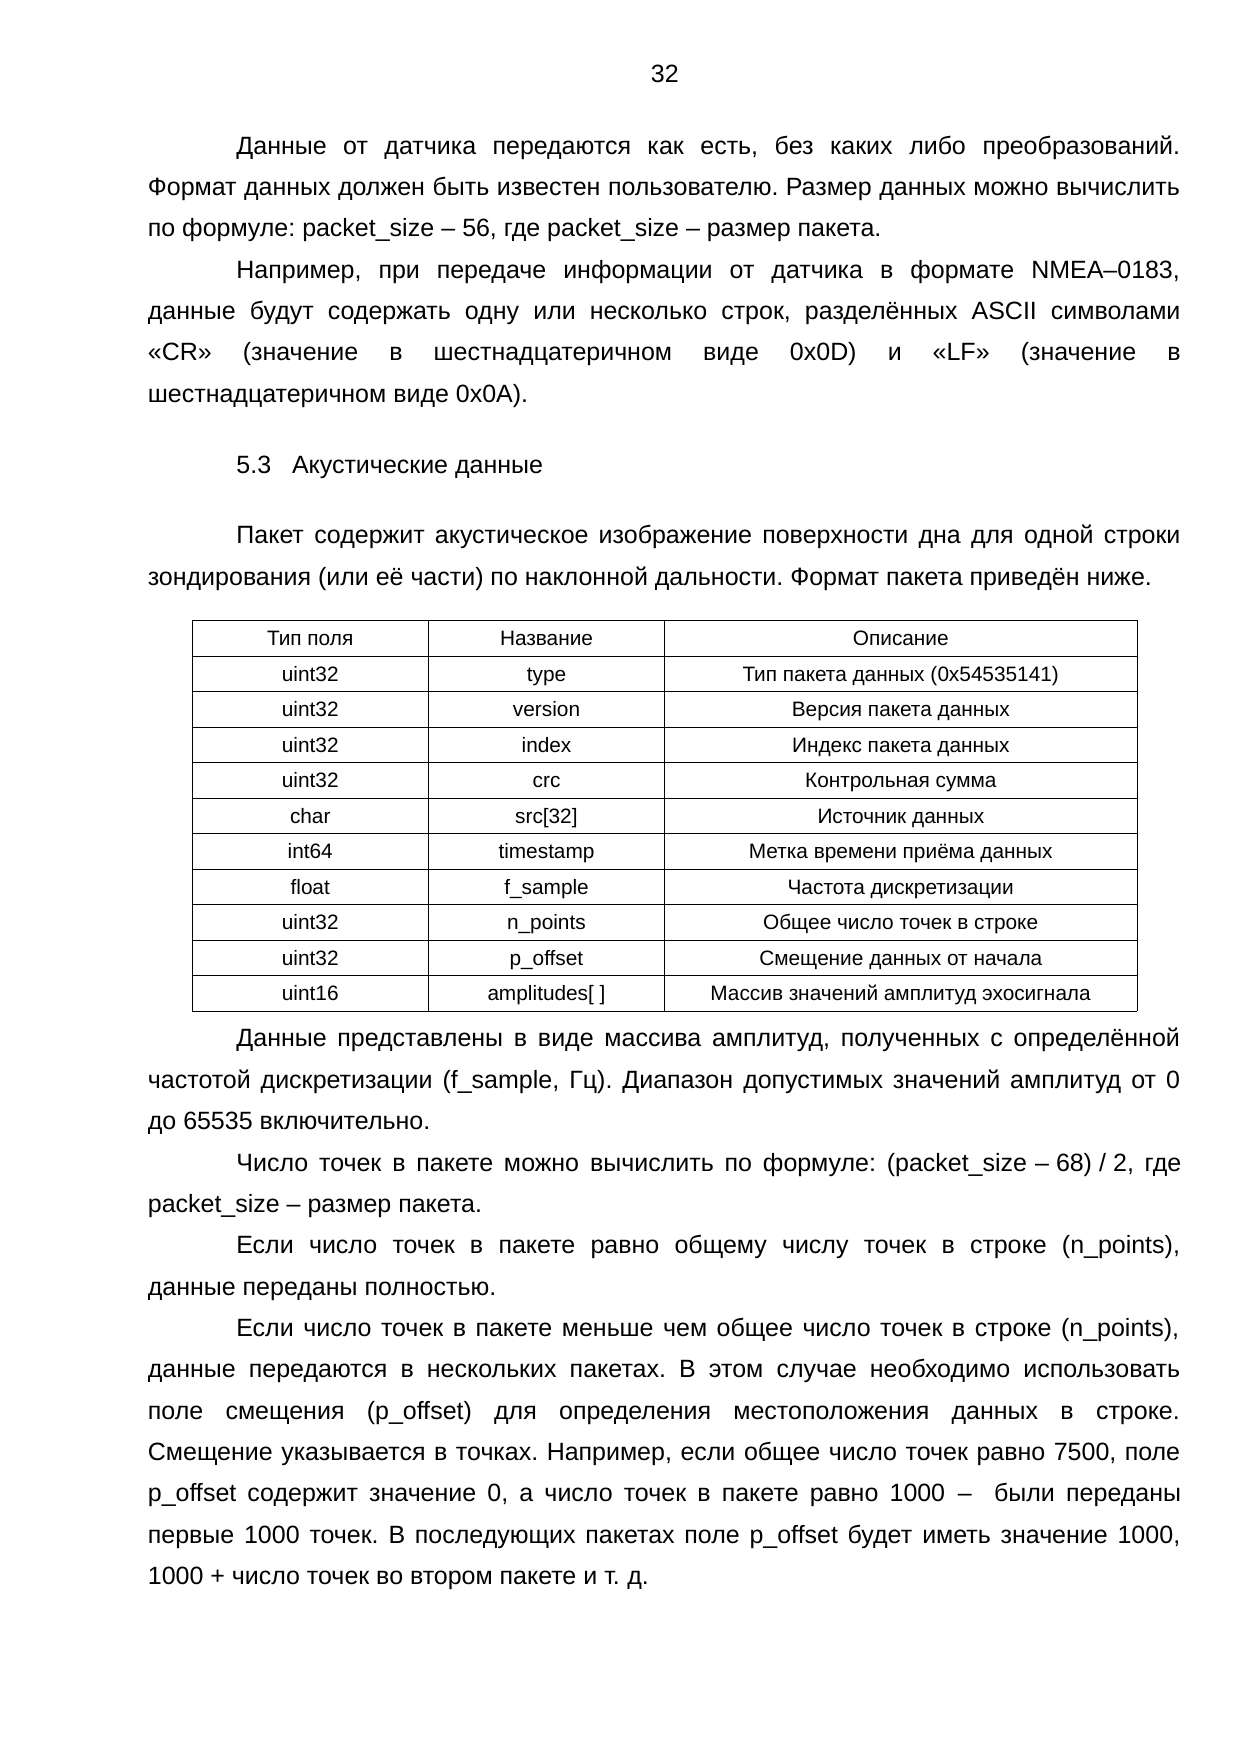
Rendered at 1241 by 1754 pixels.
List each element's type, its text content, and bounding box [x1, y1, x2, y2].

text Если число точек в пакете меньше чем общее число точек в строке (n_points), данные передаются в нескольких пакетах. В этом случае необходимо использовать поле смещения (p_offset) для определения местоположения данных в строке. Смещение указывается в точках. Например, если общее число точек равно 7500, поле p_offset содержит значение 0, а число точек в пакете равно 1000 – были переданы первые 1000 точек. В последующих пакетах поле p_offset будет иметь значение 1000, 1000 + число точек во втором пакете и т. д. [148, 1300, 1181, 1590]
text Данные от датчика передаются как есть, без каких либо преобразований. Формат данных должен быть известен пользователю. Размер данных можно вычислить по формуле: packet_size – 56, где packet_size – размер пакета. [148, 118, 1181, 242]
table_cell uint32 [193, 905, 428, 940]
table_cell uint32 [193, 692, 428, 727]
table_header Название [429, 621, 664, 656]
table_cell Индекс пакета данных [665, 728, 1137, 762]
table_cell version [429, 692, 664, 727]
table_cell crc [429, 763, 664, 798]
table_cell Тип пакета данных (0x54535141) [665, 657, 1137, 691]
table_cell index [429, 728, 664, 762]
table_cell Метка времени приёма данных [665, 834, 1137, 869]
table_cell uint16 [193, 976, 428, 1011]
table_cell Версия пакета данных [665, 692, 1137, 727]
text Число точек в пакете можно вычислить по формуле: (packet_size – 68) / 2, где packet_size – размер пакета. [148, 1135, 1181, 1218]
table_cell float [193, 870, 428, 904]
table_cell uint32 [193, 941, 428, 975]
table_cell f_sample [429, 870, 664, 904]
table_cell Смещение данных от начала [665, 941, 1137, 975]
text Если число точек в пакете равно общему числу точек в строке (n_points), данные переданы полностью. [148, 1218, 1181, 1300]
table_cell src[32] [429, 799, 664, 833]
text Данные представлены в виде массива амплитуд, полученных с определённой частотой дискретизации (f_sample, Гц). Диапазон допустимых значений амплитуд от 0 до 65535 включительно. [148, 1011, 1181, 1135]
table_header Тип поля [193, 621, 428, 656]
subtitle Акустические данные [148, 437, 1181, 478]
table_cell uint32 [193, 657, 428, 691]
text Например, при передаче информации от датчика в формате NMEA–0183, данные будут содержать одну или несколько строк, разделённых ASCII символами «CR» (значение в шестнадцатеричном виде 0x0D) и «LF» (значение в шестнадцатеричном виде 0x0A). [148, 242, 1181, 407]
table_cell uint32 [193, 763, 428, 798]
table_cell Источник данных [665, 799, 1137, 833]
table_cell n_points [429, 905, 664, 940]
table_cell type [429, 657, 664, 691]
text Пакет содержит акустическое изображение поверхности дна для одной строки зондирования (или её части) по наклонной дальности. Формат пакета приведён ниже. [148, 508, 1181, 591]
table_cell char [193, 799, 428, 833]
table_cell p_offset [429, 941, 664, 975]
table_cell Массив значений амплитуд эхосигнала [665, 976, 1137, 1011]
table_cell Частота дискретизации [665, 870, 1137, 904]
table_header Описание [665, 621, 1137, 656]
table_cell int64 [193, 834, 428, 869]
table_cell timestamp [429, 834, 664, 869]
table_cell amplitudes[ ] [429, 976, 664, 1011]
table_cell Контрольная сумма [665, 763, 1137, 798]
table_cell Общее число точек в строке [665, 905, 1137, 940]
table_cell uint32 [193, 728, 428, 762]
